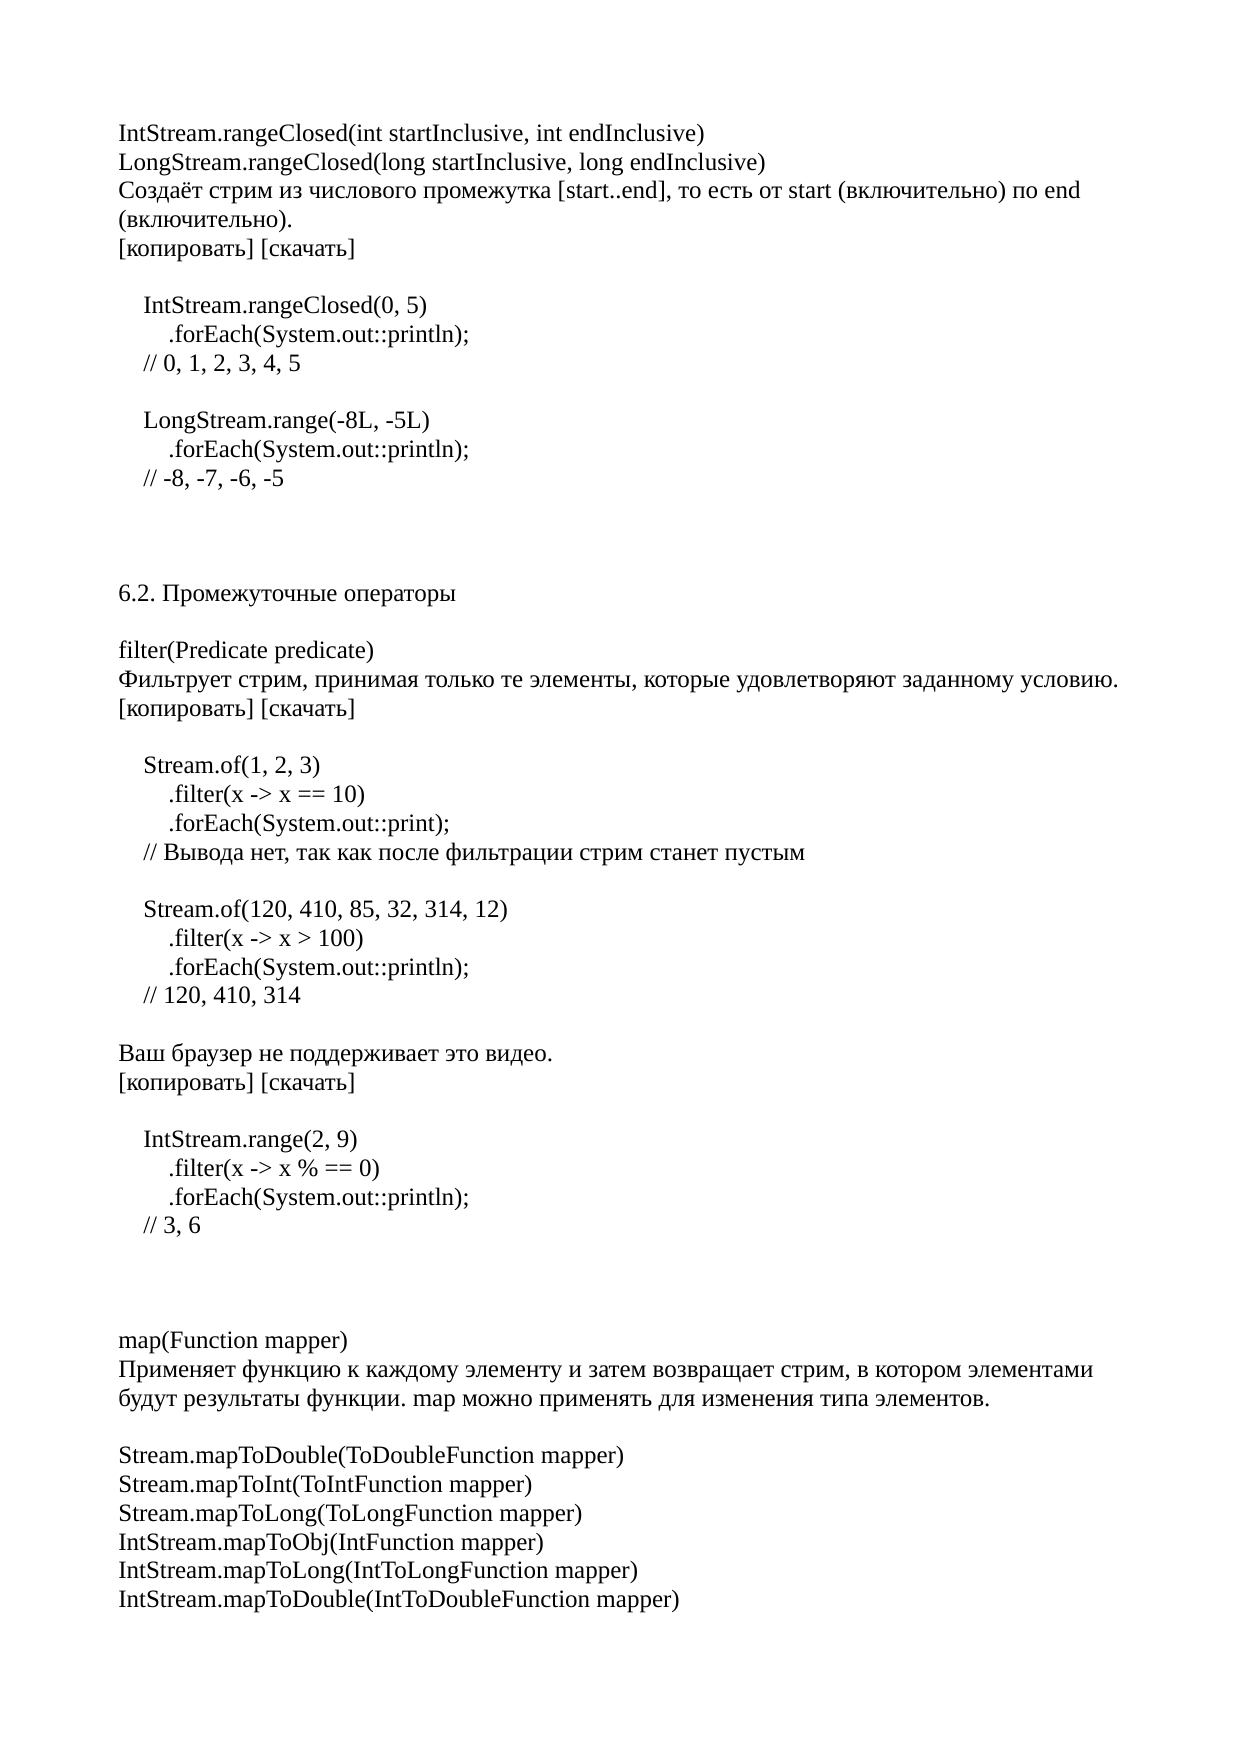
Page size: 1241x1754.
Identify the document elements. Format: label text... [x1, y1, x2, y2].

text LongStream.range(-8L, -5L) [118, 406, 1122, 434]
text Фильтрует стрим, принимая только те элементы, которые удовлетворяют заданному условию. [118, 664, 1122, 693]
text .forEach(System.out::println); [118, 1182, 1122, 1211]
text Stream.of(120, 410, 85, 32, 314, 12) [118, 894, 1122, 923]
text // 3, 6 [118, 1211, 1122, 1239]
text IntStream.rangeClosed(0, 5) [118, 291, 1122, 319]
text IntStream.mapToLong(IntToLongFunction mapper) [118, 1556, 1122, 1584]
text // 0, 1, 2, 3, 4, 5 [118, 348, 1122, 377]
text map(Function mapper) [118, 1326, 1122, 1354]
text .filter(x -> x == 10) [118, 779, 1122, 808]
text Создаёт стрим из числового промежутка [start..end], то есть от start (включительно) по end (включительно). [118, 176, 1122, 233]
text .filter(x -> x > 100) [118, 923, 1122, 952]
text Stream.of(1, 2, 3) [118, 751, 1122, 779]
text Stream.mapToLong(ToLongFunction mapper) [118, 1498, 1122, 1527]
text // 120, 410, 314 [118, 981, 1122, 1009]
text LongStream.rangeClosed(long startInclusive, long endInclusive) [118, 147, 1122, 176]
text [копировать] [скачать] [118, 693, 1122, 722]
text .forEach(System.out::print); [118, 808, 1122, 837]
text // Вывода нет, так как после фильтрации стрим станет пустым [118, 837, 1122, 866]
text Stream.mapToDouble(ToDoubleFunction mapper) [118, 1441, 1122, 1469]
text filter(Predicate predicate) [118, 636, 1122, 664]
text 6.2. Промежуточные операторы [118, 578, 1122, 607]
text Применяет функцию к каждому элементу и затем возвращает стрим, в котором элементами будут результаты функции. map можно применять для изменения типа элементов. [118, 1354, 1122, 1412]
text IntStream.rangeClosed(int startInclusive, int endInclusive) [118, 118, 1122, 147]
text .forEach(System.out::println); [118, 434, 1122, 463]
text // -8, -7, -6, -5 [118, 463, 1122, 492]
text [копировать] [скачать] [118, 1067, 1122, 1096]
text .forEach(System.out::println); [118, 319, 1122, 348]
text Stream.mapToInt(ToIntFunction mapper) [118, 1469, 1122, 1498]
text IntStream.range(2, 9) [118, 1124, 1122, 1153]
text Ваш браузер не поддерживает это видео. [118, 1038, 1122, 1067]
text [копировать] [скачать] [118, 233, 1122, 262]
text IntStream.mapToObj(IntFunction mapper) [118, 1527, 1122, 1556]
text .filter(x -> x % == 0) [118, 1153, 1122, 1182]
text IntStream.mapToDouble(IntToDoubleFunction mapper) [118, 1584, 1122, 1613]
text .forEach(System.out::println); [118, 952, 1122, 981]
